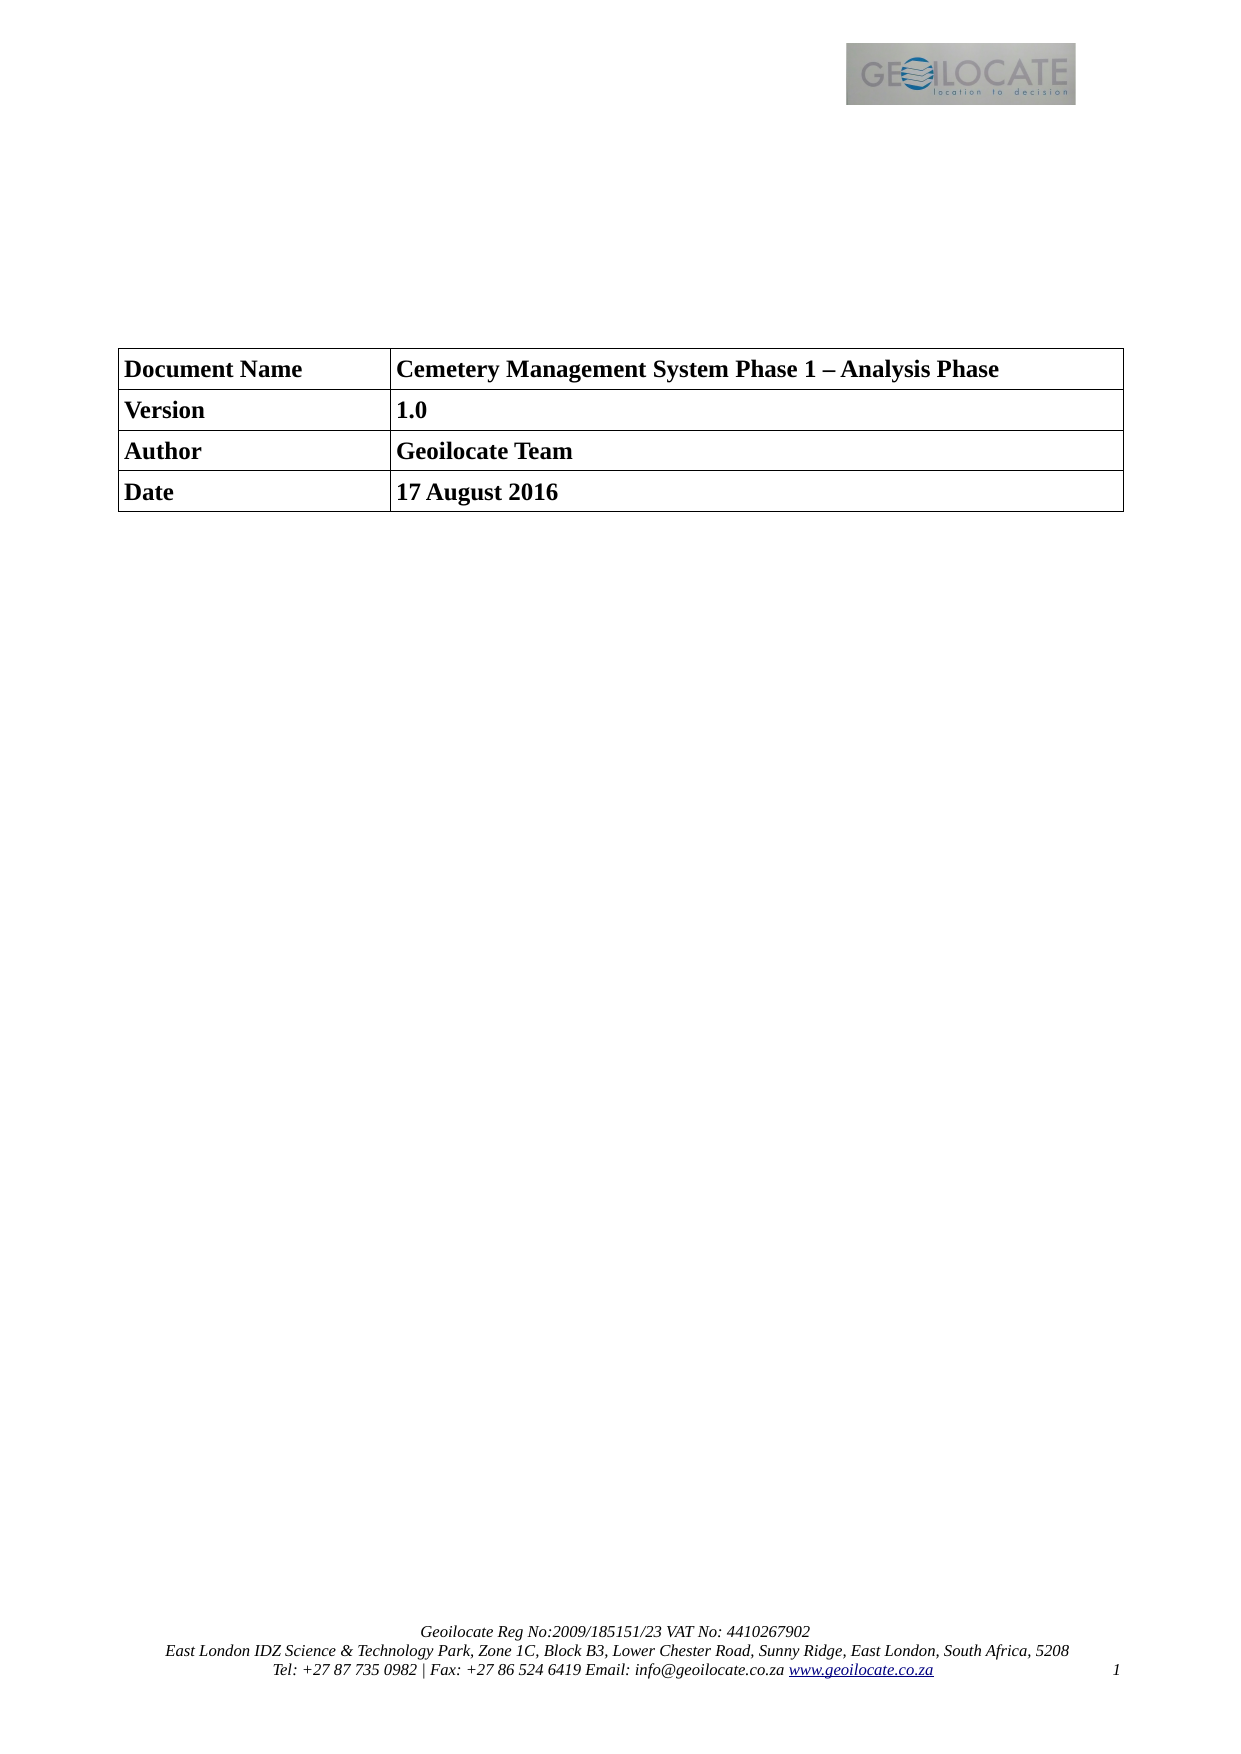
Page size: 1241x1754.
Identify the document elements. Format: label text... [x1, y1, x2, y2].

table_cell Version [119, 390, 390, 429]
table_cell 17 August 2016 [391, 471, 1123, 511]
table_cell 1.0 [391, 390, 1123, 429]
table_cell Geoilocate Team [391, 431, 1123, 470]
picture [846, 43, 1076, 105]
table_cell Author [119, 431, 390, 470]
table_cell Date [119, 471, 390, 511]
table_header Cemetery Management System Phase 1 – Analysis Phase [391, 349, 1123, 389]
table_header Document Name [119, 349, 390, 389]
